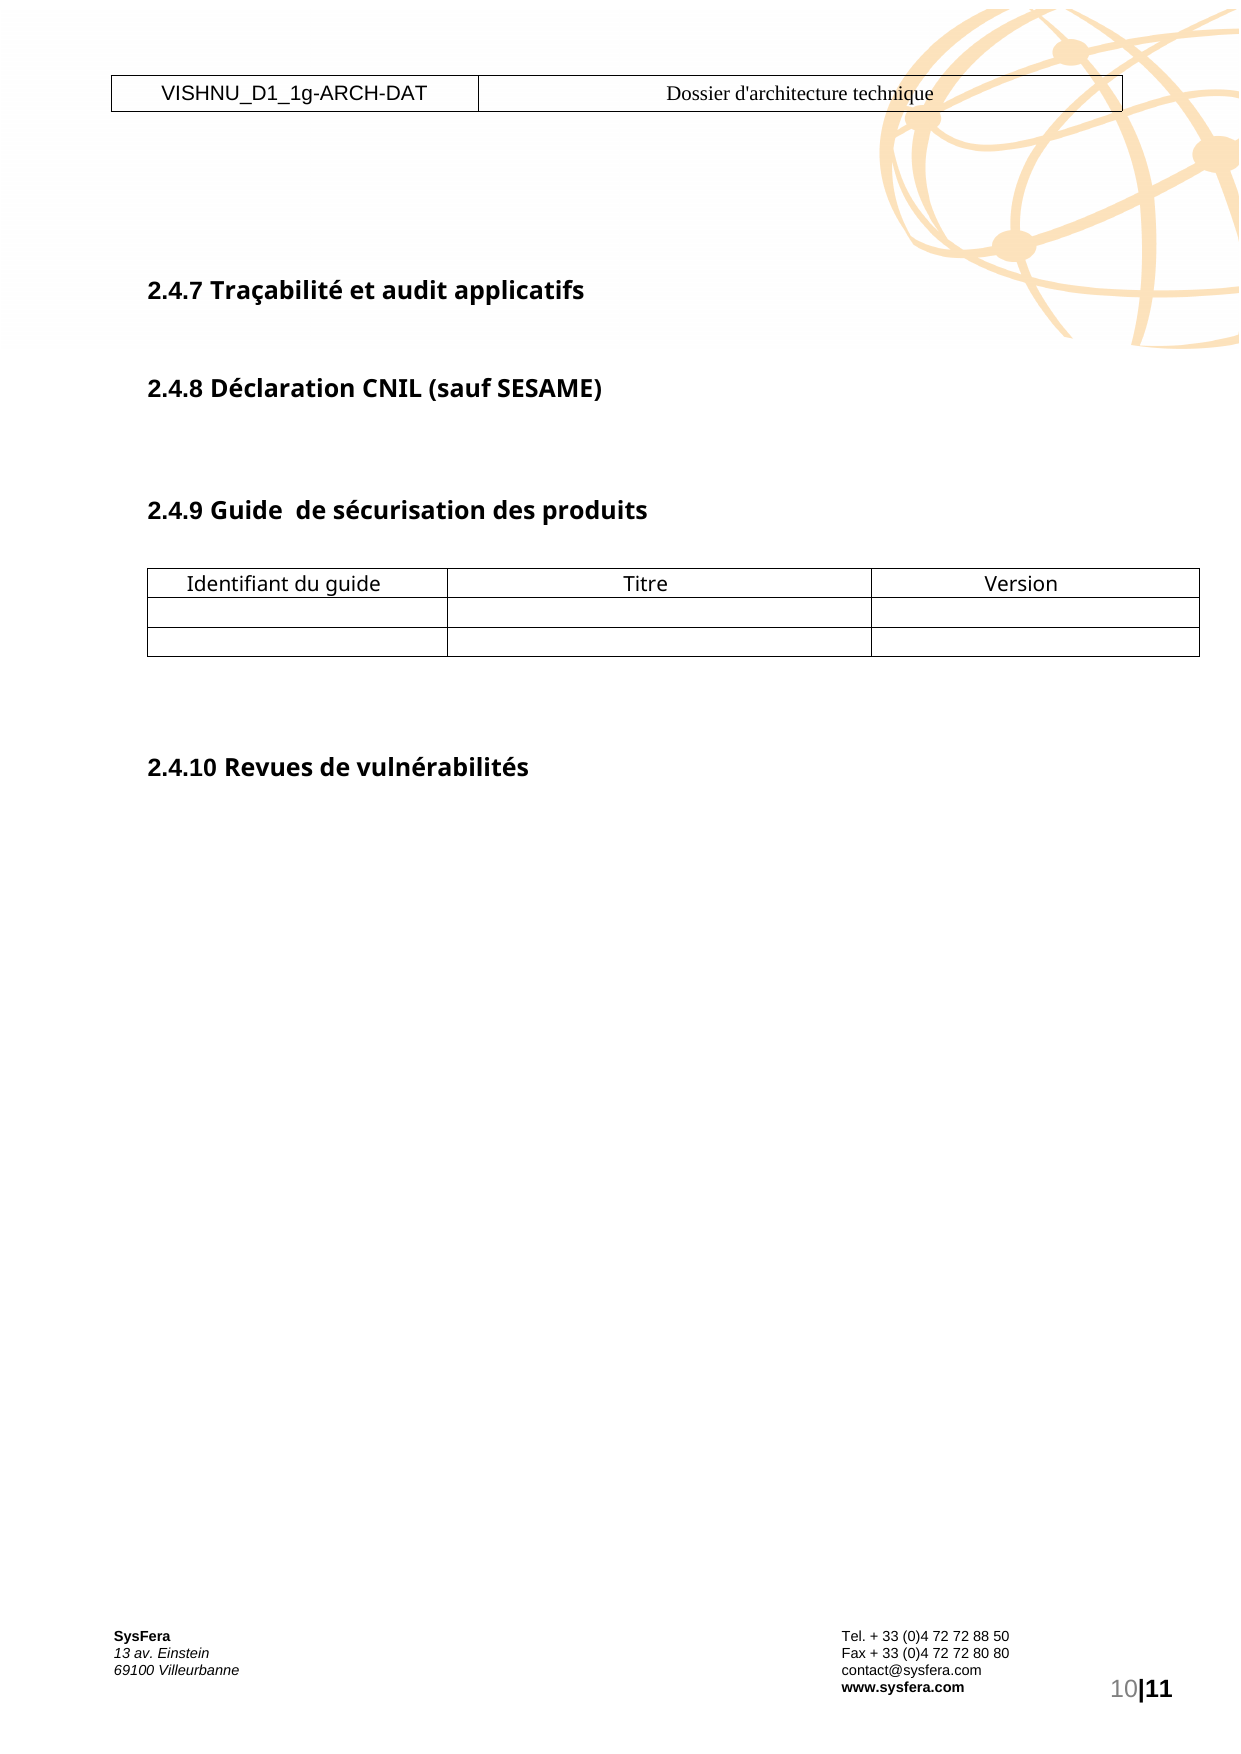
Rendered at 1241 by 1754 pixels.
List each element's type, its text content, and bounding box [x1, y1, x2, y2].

subtitle Revues de vulnérabilités [140, 749, 1093, 783]
table_cell [148, 628, 447, 656]
table_header Version [872, 569, 1199, 597]
table_header Identifiant du guide [148, 569, 447, 597]
table_cell [872, 598, 1199, 627]
table_cell [448, 598, 871, 627]
table_header Titre [448, 569, 871, 597]
picture [1, 9, 1239, 349]
table_cell [448, 628, 871, 656]
table_cell [872, 628, 1199, 656]
table_cell [148, 598, 447, 627]
subtitle Déclaration CNIL (sauf SESAME) [140, 371, 1093, 405]
subtitle Guide de sécurisation des produits [140, 493, 1093, 527]
